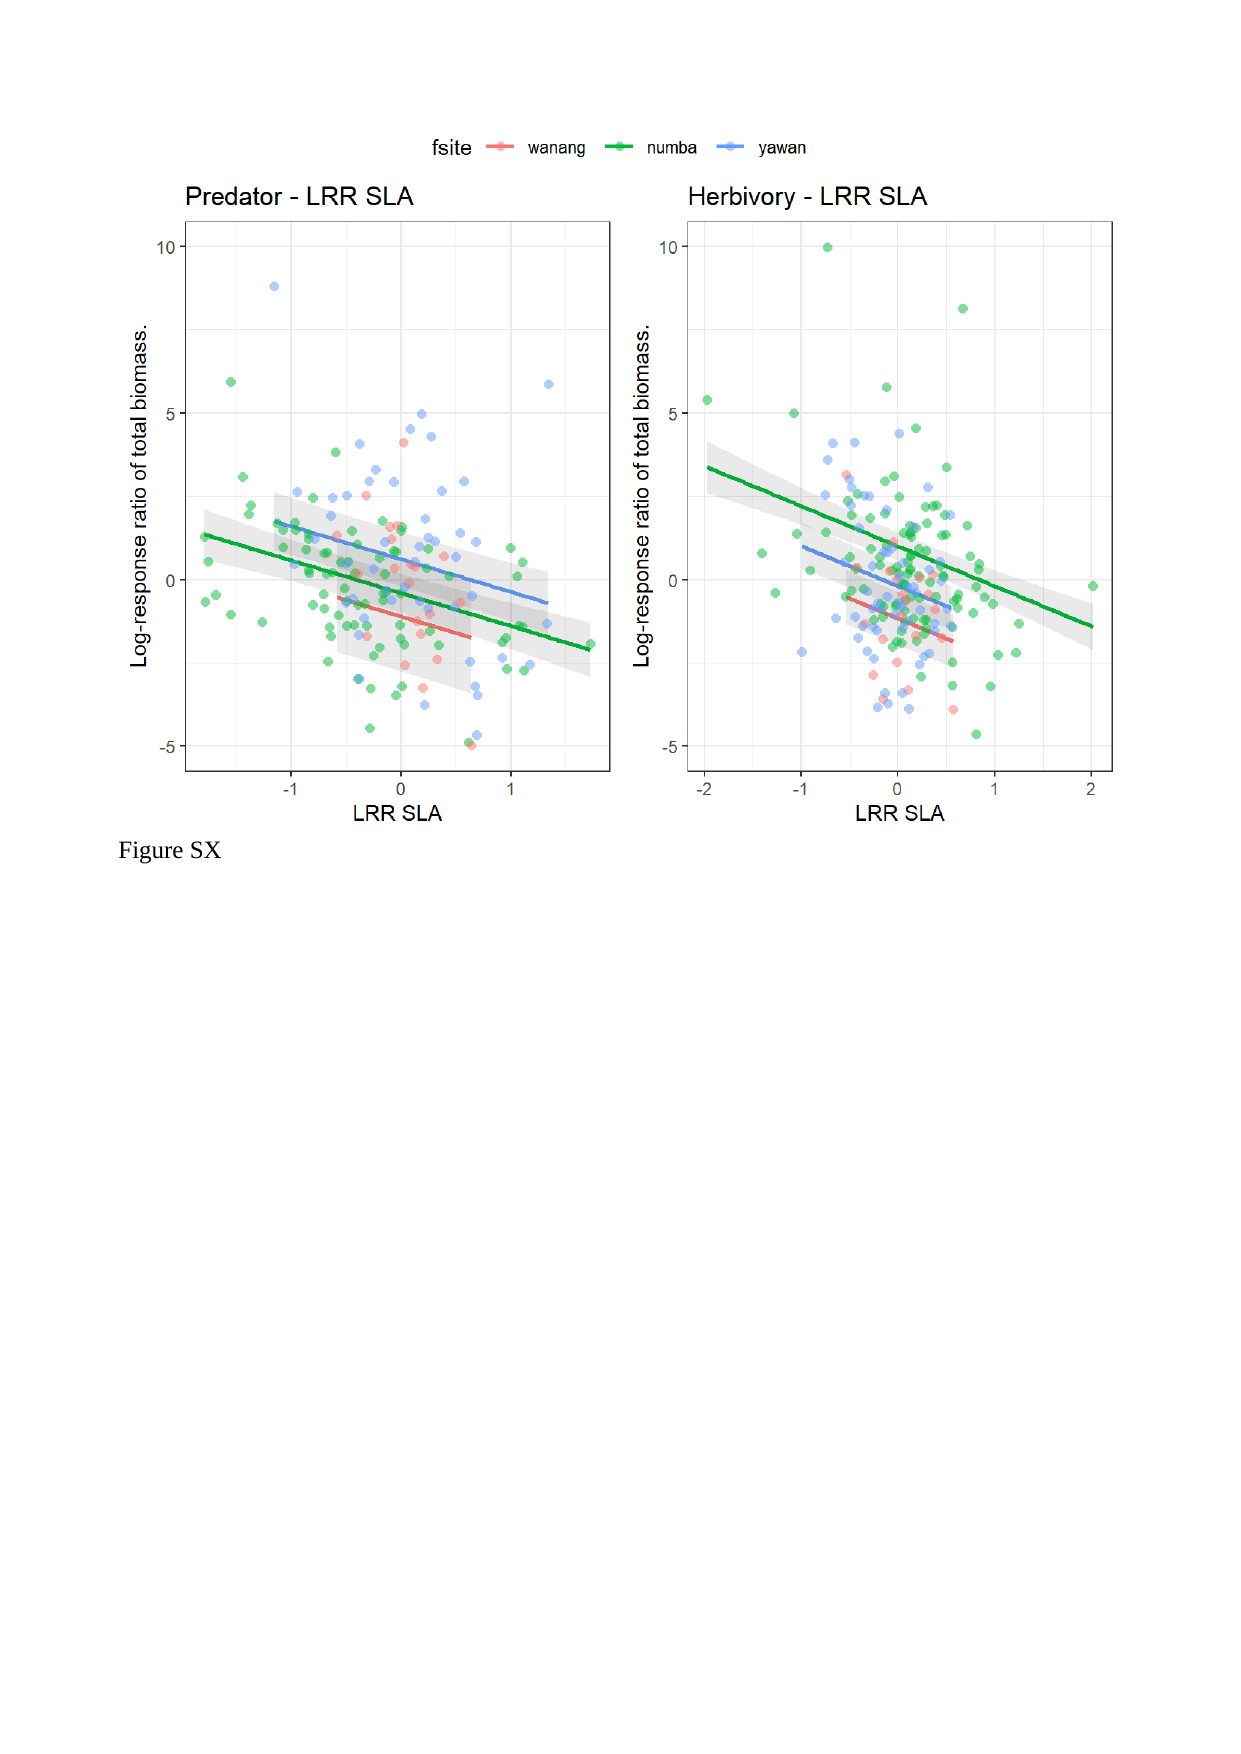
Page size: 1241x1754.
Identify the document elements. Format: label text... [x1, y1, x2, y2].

picture [118, 118, 1123, 836]
text Figure SX [118, 836, 1122, 864]
